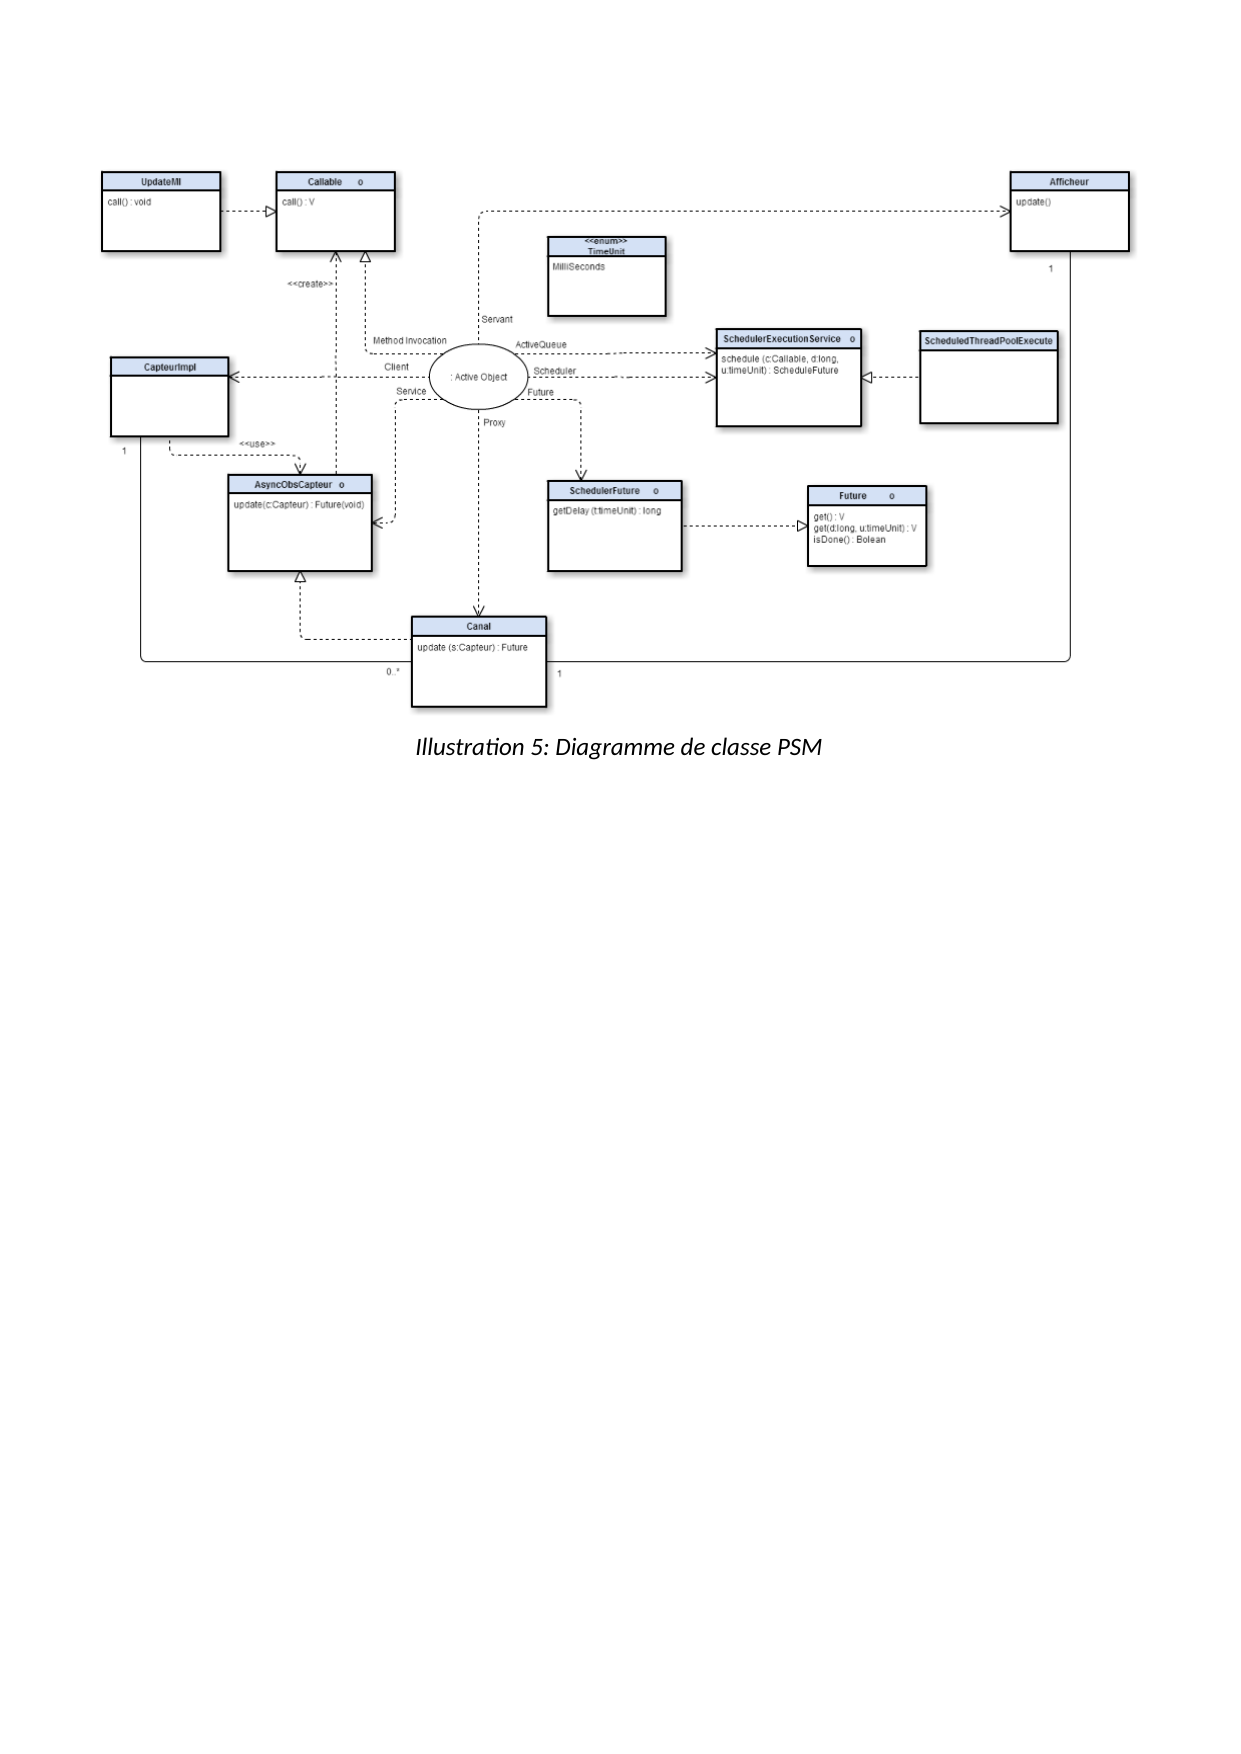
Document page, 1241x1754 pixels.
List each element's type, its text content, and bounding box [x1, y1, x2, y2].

text Illustration 5: Diagramme de classe PSM [91, 160, 1149, 761]
picture [93, 160, 1147, 727]
